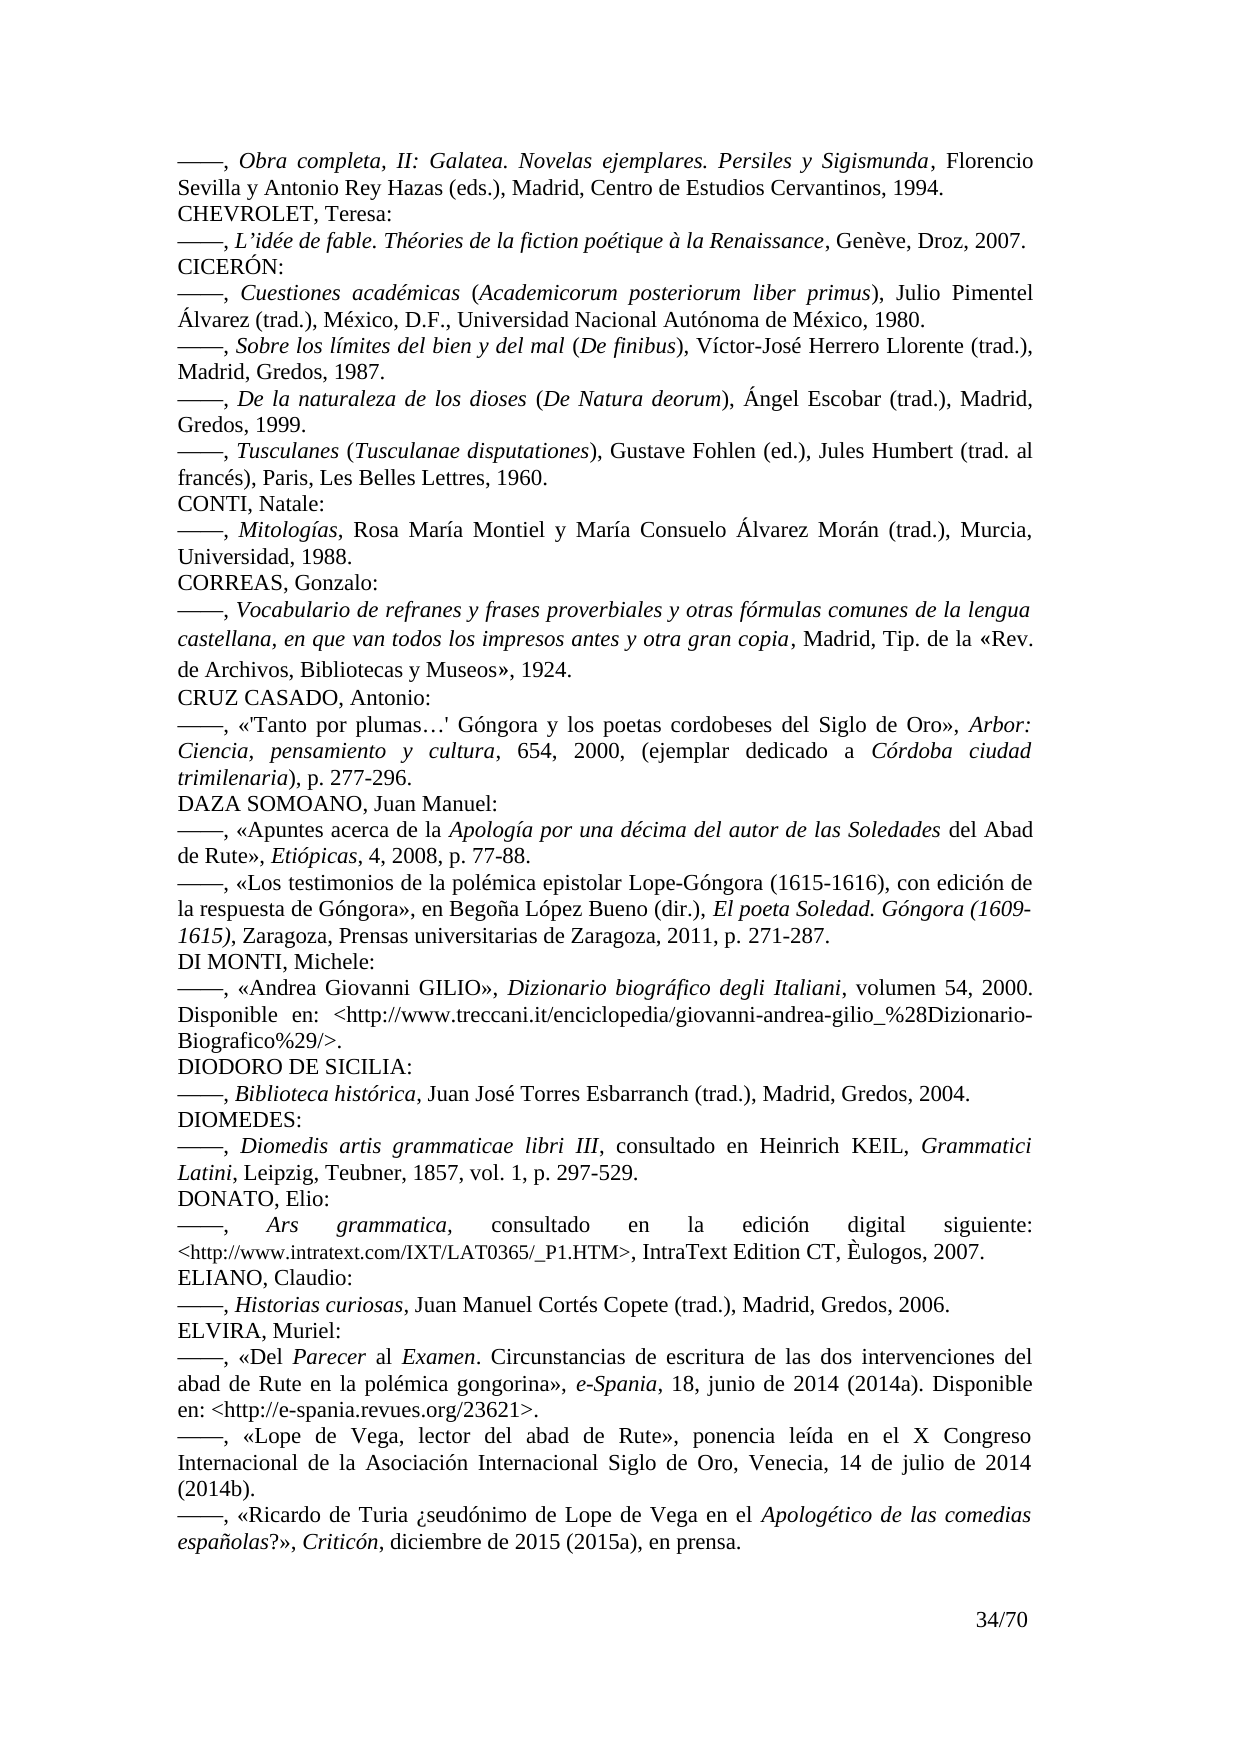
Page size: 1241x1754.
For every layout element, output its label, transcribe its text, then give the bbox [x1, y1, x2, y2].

text ——, «Del Parecer al Examen. Circunstancias de escritura de las dos intervenciones del abad de Rute en la polémica gongorina», e-Spania, 18, junio de 2014 (2014a). Disponible en: <http://e-spania.revues.org/23621>. [177, 1343, 1034, 1422]
text CORREAS, Gonzalo: [177, 569, 1034, 596]
text ——, Sobre los límites del bien y del mal (De finibus), Víctor-José Herrero Llorente (trad.), Madrid, Gredos, 1987. [177, 332, 1034, 385]
text CICERÓN: [177, 253, 1034, 279]
text ——, Obra completa, II: Galatea. Novelas ejemplares. Persiles y Sigismunda, Florencio Sevilla y Antonio Rey Hazas (eds.), Madrid, Centro de Estudios Cervantinos, 1994. [177, 148, 1034, 200]
text ——, Cuestiones académicas (Academicorum posteriorum liber primus), Julio Pimentel Álvarez (trad.), México, D.F., Universidad Nacional Autónoma de México, 1980. [177, 279, 1034, 332]
text ——, De la naturaleza de los dioses (De Natura deorum), Ángel Escobar (trad.), Madrid, Gredos, 1999. [177, 385, 1034, 437]
text ——, «Lope de Vega, lector del abad de Rute», ponencia leída en el X Congreso Internacional de la Asociación Internacional Siglo de Oro, Venecia, 14 de julio de 2014 (2014b). [177, 1422, 1034, 1501]
text Cruz Casado, Antonio: [177, 684, 1034, 711]
text ——, «Ricardo de Turia ¿seudónimo de Lope de Vega en el Apologético de las comedias españolas?», Criticón, diciembre de 2015 (2015a), en prensa. [177, 1501, 1034, 1554]
text DONATO, Elio: [177, 1185, 1034, 1212]
text ——, Biblioteca histórica, Juan José Torres Esbarranch (trad.), Madrid, Gredos, 2004. [177, 1080, 1034, 1106]
text CHEVROLET, Teresa: [177, 200, 1034, 227]
text DI MONTI, Michele: [177, 948, 1034, 974]
text CONTI, Natale: [177, 490, 1034, 517]
text ——, Tusculanes (Tusculanae disputationes), Gustave Fohlen (ed.), Jules Humbert (trad. al francés), Paris, Les Belles Lettres, 1960. [177, 437, 1034, 490]
text ——, Historias curiosas, Juan Manuel Cortés Copete (trad.), Madrid, Gredos, 2006. [177, 1291, 1034, 1317]
text DIODORO DE SICILIA: [177, 1053, 1034, 1080]
text ——, Vocabulario de refranes y frases proverbiales y otras fórmulas comunes de la lengua castellana, en que van todos los impresos antes y otra gran copia, Madrid, Tip. de la «Rev. de Archivos, Bibliotecas y Museos», 1924. [177, 596, 1034, 684]
text Diomedes: [177, 1106, 1034, 1132]
text ——, «'Tanto por plumas…' Góngora y los poetas cordobeses del Siglo de Oro», Arbor: Ciencia, pensamiento y cultura, 654, 2000, (ejemplar dedicado a Córdoba ciudad trimilenaria), p. 277-296. [177, 711, 1034, 790]
text ——, Ars grammatica, consultado en la edición digital siguiente: <http://www.intratext.com/IXT/LAT0365/_P1.HTM>, IntraText Edition CT, Èulogos, 2007. [177, 1212, 1034, 1264]
text ——, Diomedis artis grammaticae libri III, consultado en Heinrich Keil, Grammatici Latini, Leipzig, Teubner, 1857, vol. 1, p. 297-529. [177, 1132, 1034, 1185]
text ——, «Los testimonios de la polémica epistolar Lope-Góngora (1615-1616), con edición de la respuesta de Góngora», en Begoña López Bueno (dir.), El poeta Soledad. Góngora (1609-1615), Zaragoza, Prensas universitarias de Zaragoza, 2011, p. 271-287. [177, 869, 1034, 948]
text Elvira, Muriel: [177, 1317, 1034, 1343]
text ——, L’idée de fable. Théories de la fiction poétique à la Renaissance, Genève, Droz, 2007. [177, 227, 1034, 253]
text ——, Mitologías, Rosa María Montiel y María Consuelo Álvarez Morán (trad.), Murcia, Universidad, 1988. [177, 517, 1034, 569]
text ELIANO, Claudio: [177, 1264, 1034, 1291]
text Daza Somoano, Juan Manuel: [177, 790, 1034, 816]
text ——, «Andrea Giovanni GILIO», Dizionario biográfico degli Italiani, volumen 54, 2000. Disponible en: <http://www.treccani.it/enciclopedia/giovanni-andrea-gilio_%28Dizionario-Biografico%29/>. [177, 974, 1034, 1053]
text ——, «Apuntes acerca de la Apología por una décima del autor de las Soledades del Abad de Rute», Etiópicas, 4, 2008, p. 77-88. [177, 816, 1034, 869]
